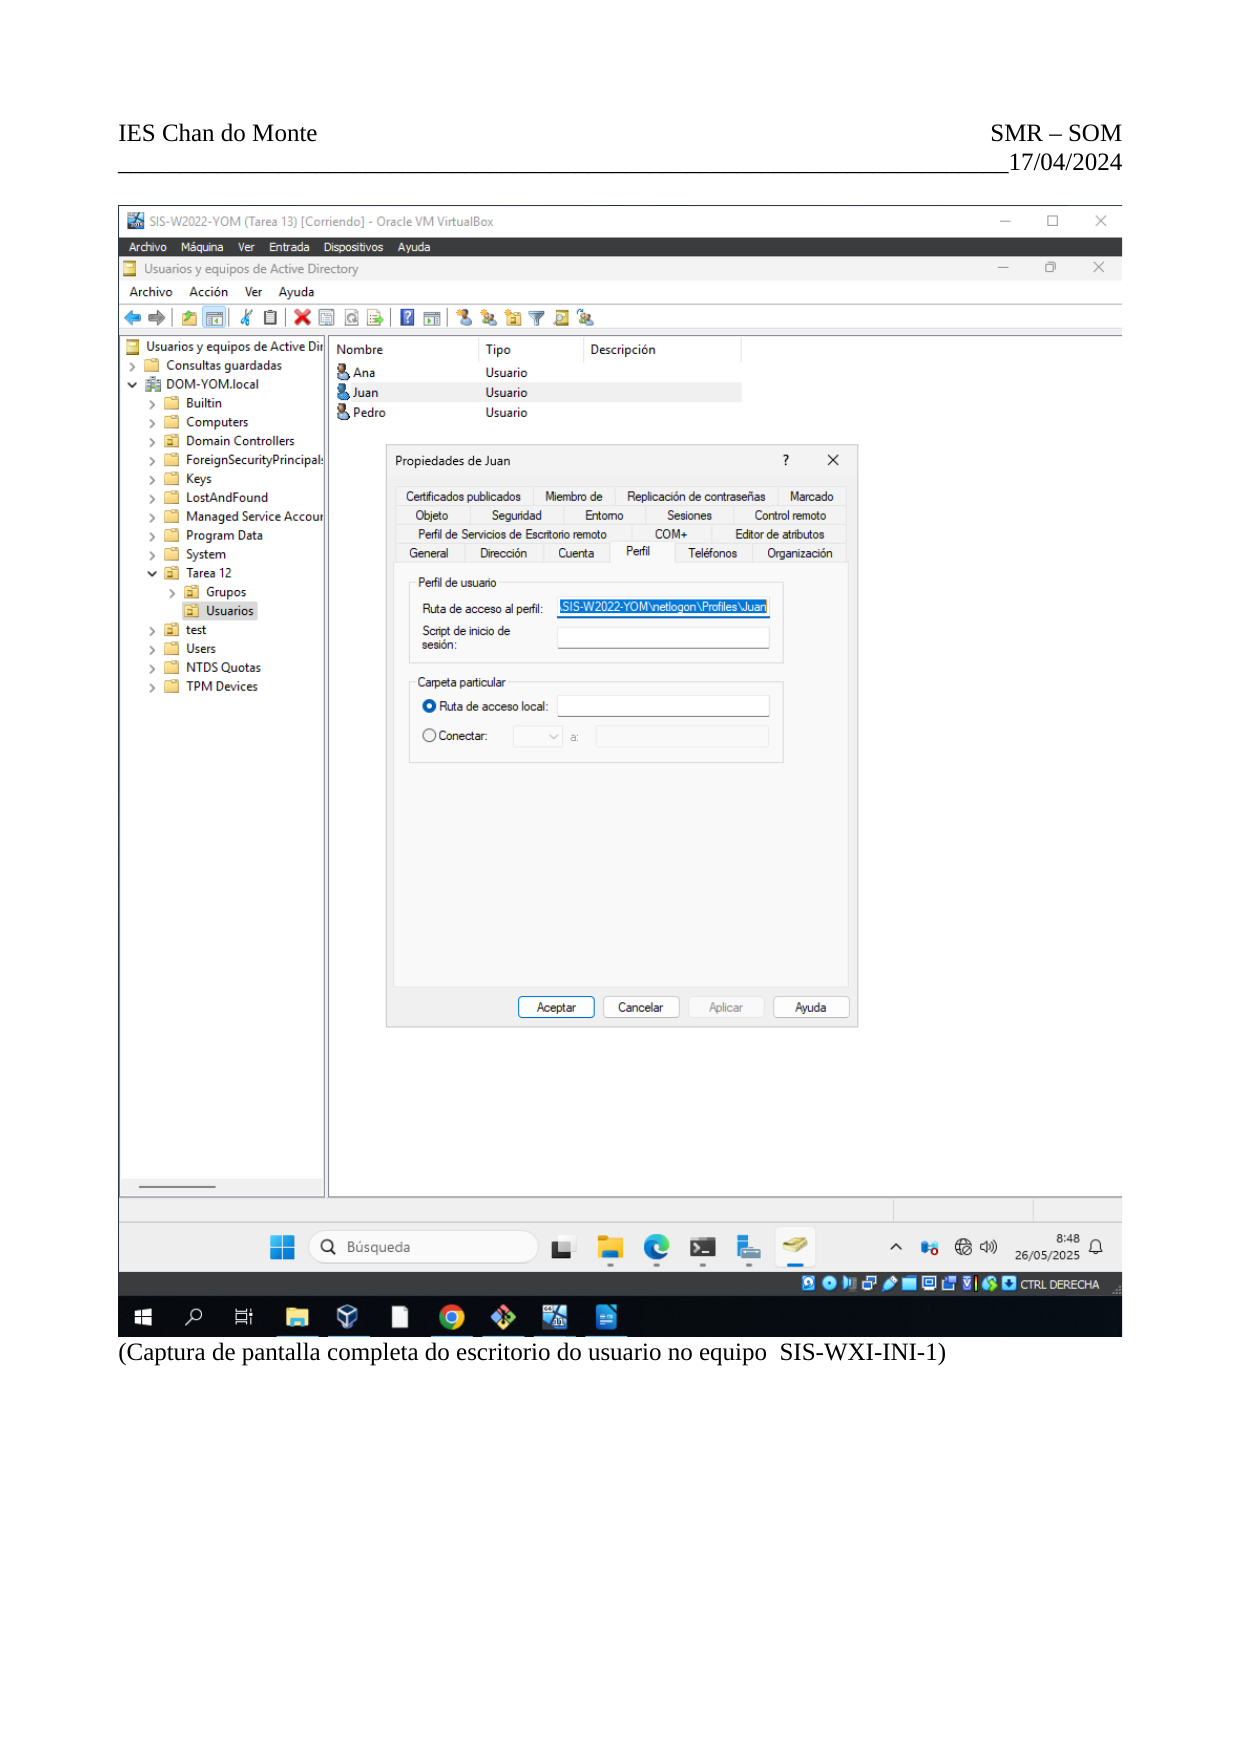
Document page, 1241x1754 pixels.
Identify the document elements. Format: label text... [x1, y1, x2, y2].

text (Captura de pantalla completa do escritorio do usuario no equipo SIS-WXI-INI-1) [118, 1337, 1122, 1366]
picture [118, 205, 1123, 1337]
